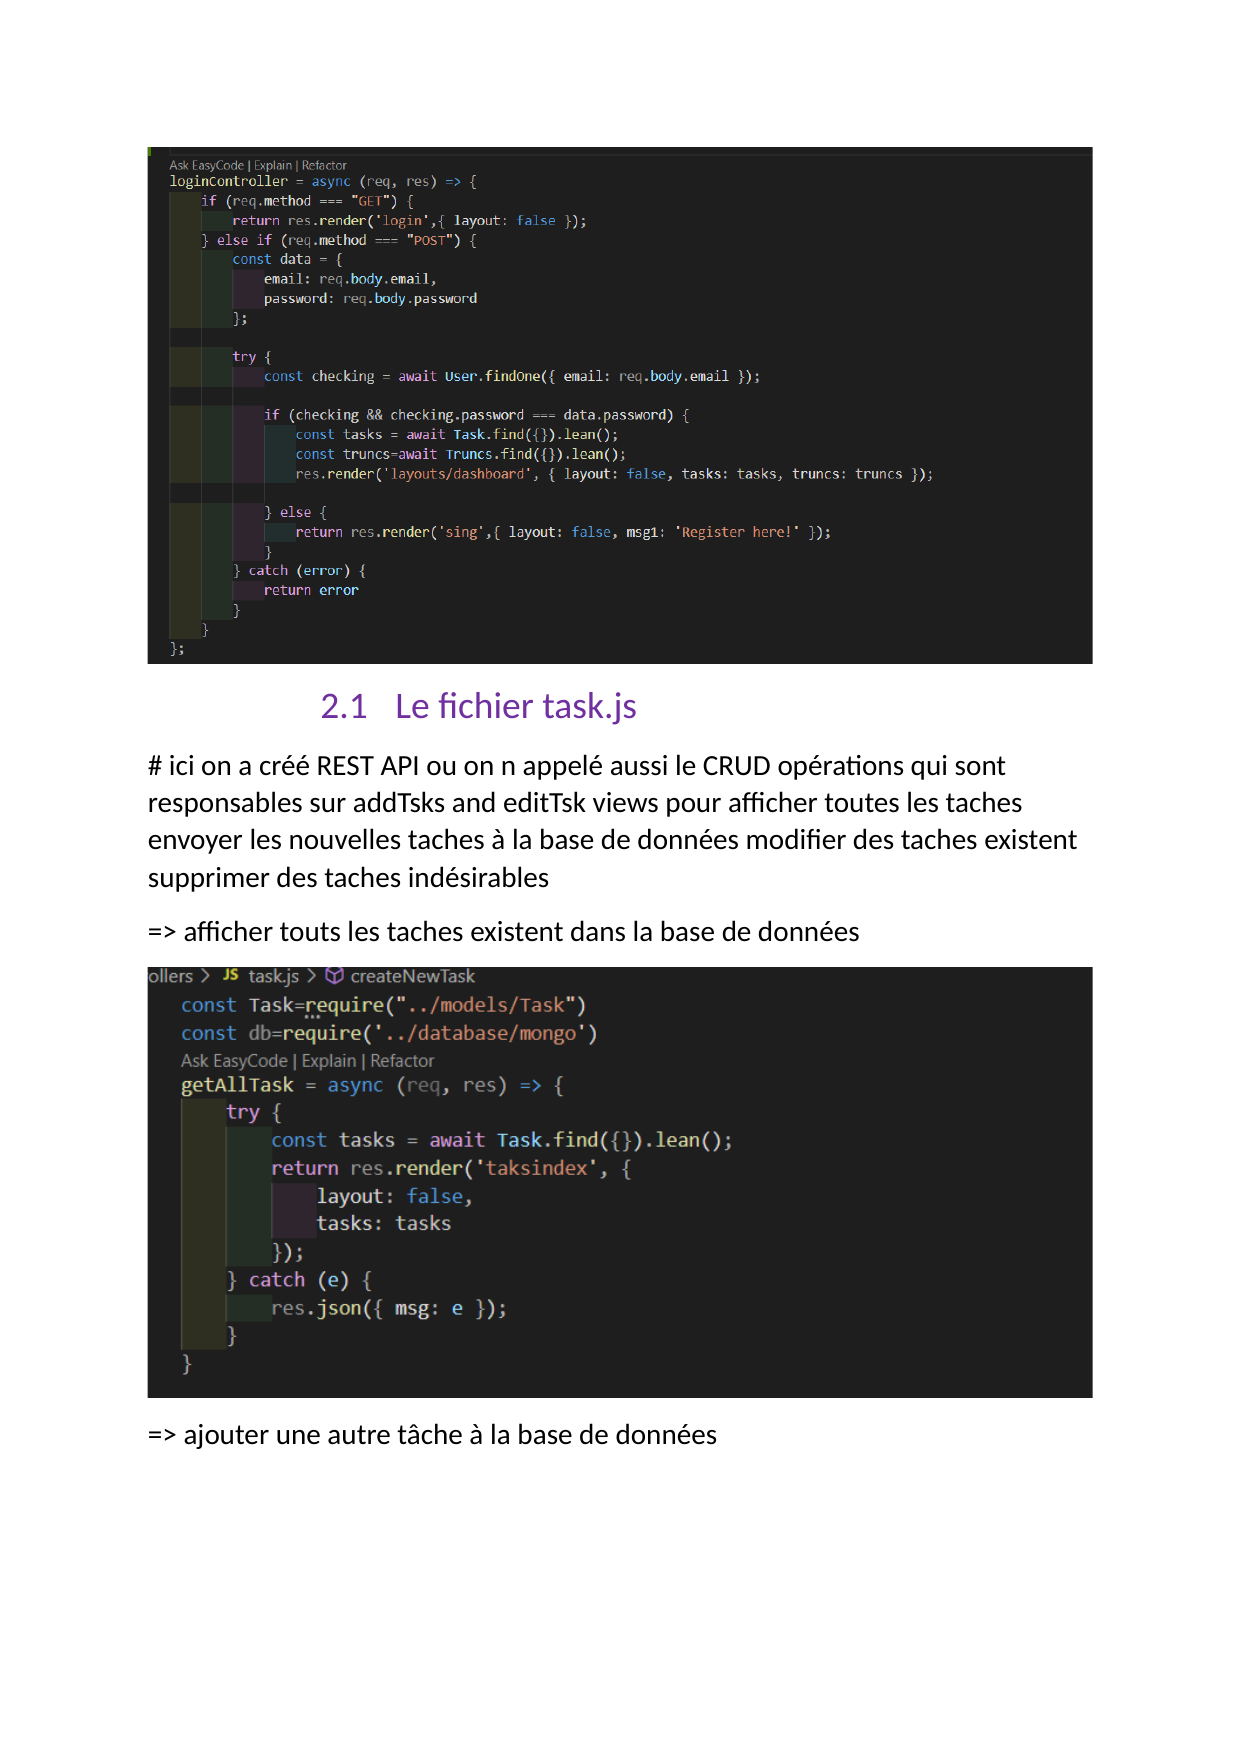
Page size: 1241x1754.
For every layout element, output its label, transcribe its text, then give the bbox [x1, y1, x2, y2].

list Le fichier task.js [320, 682, 1093, 728]
text # ici on a créé REST API ou on n appelé aussi le CRUD opérations qui sont responsables sur addTsks and editTsk views pour afficher toutes les taches envoyer les nouvelles taches à la base de données modifier des taches existent supprimer des taches indésirables [148, 747, 1093, 894]
text => afficher touts les taches existent dans la base de données [148, 913, 1093, 948]
text => ajouter une autre tâche à la base de données [148, 1416, 1093, 1452]
